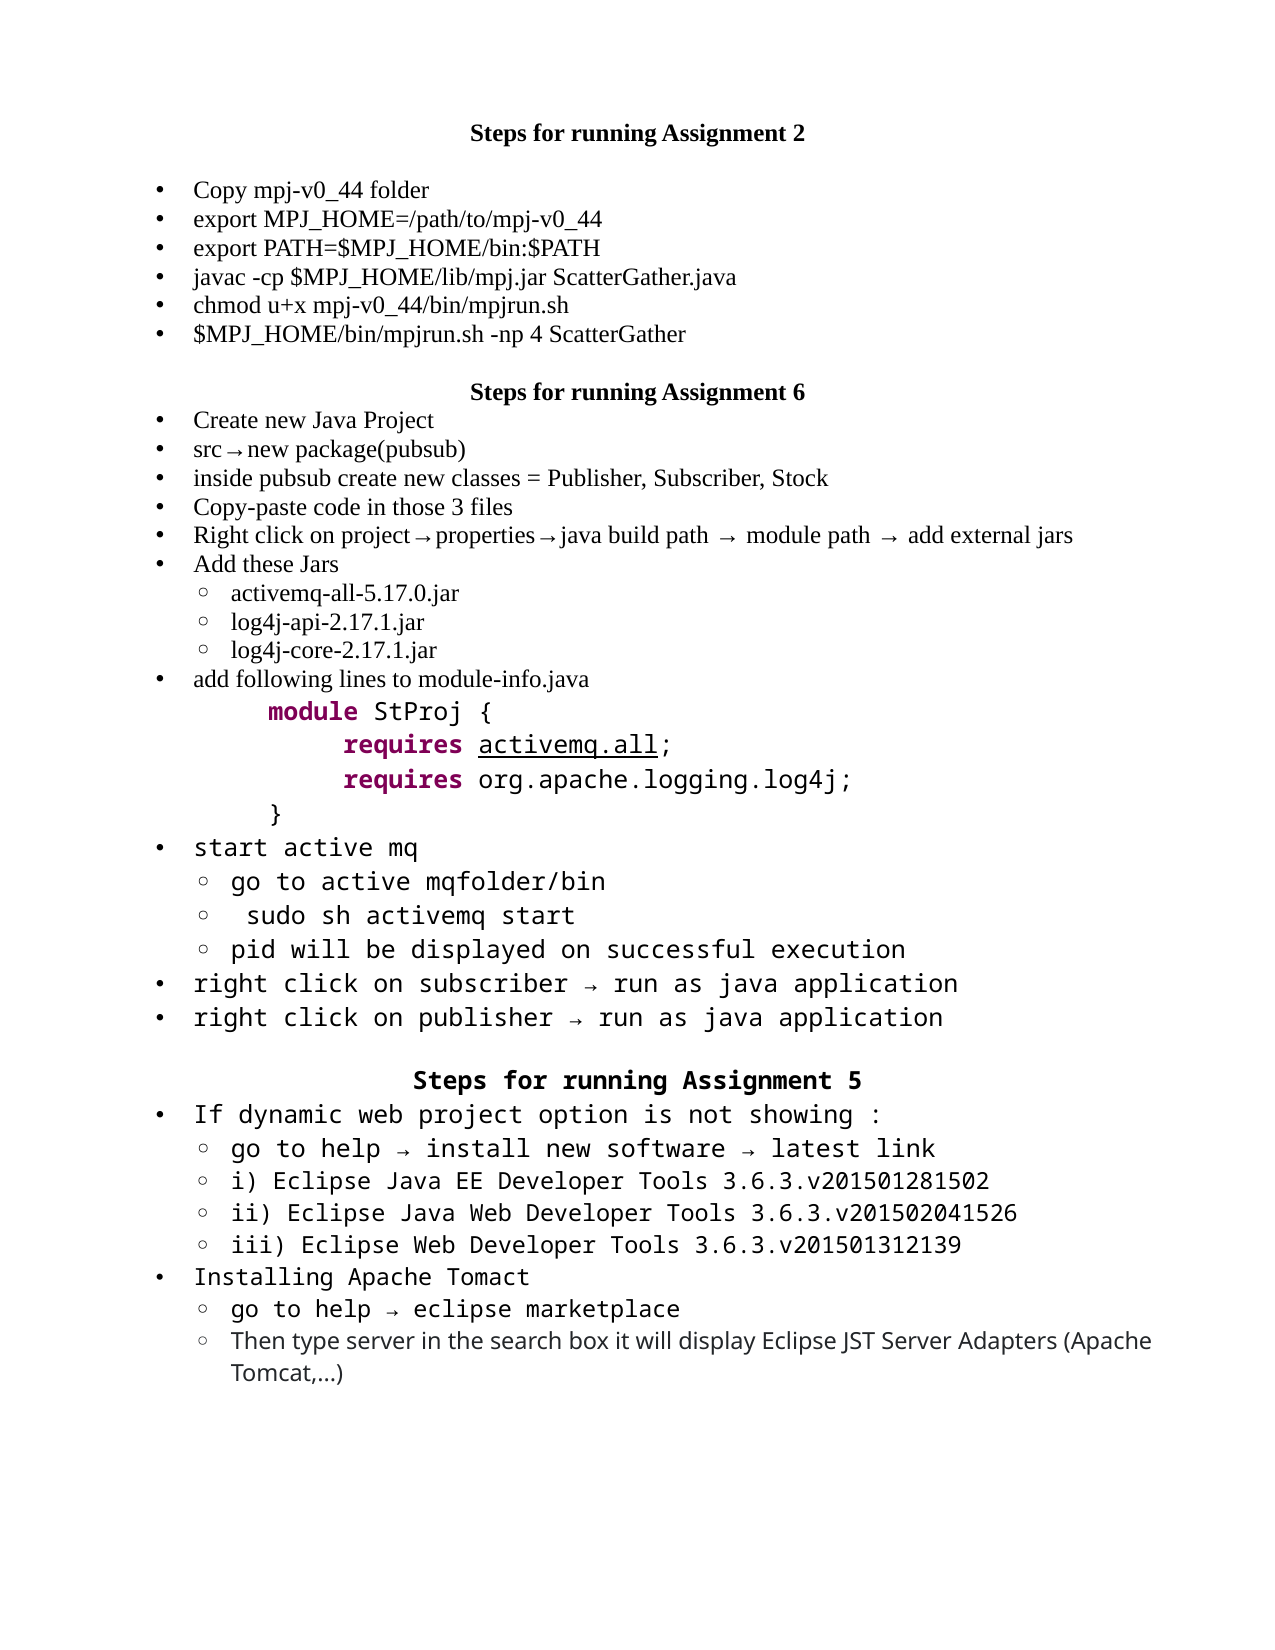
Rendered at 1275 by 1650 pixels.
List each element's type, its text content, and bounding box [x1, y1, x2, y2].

list ii) Eclipse Java Web Developer Tools 3.6.3.v201502041526 [193, 1197, 1157, 1229]
list export MPJ_HOME=/path/to/mpj-v0_44 [156, 204, 1157, 233]
text Steps for running Assignment 5 [118, 1062, 1157, 1097]
list activemq-all-5.17.0.jar [193, 578, 1157, 607]
text Steps for running Assignment 2 [118, 118, 1157, 147]
list add following lines to module-info.java [156, 664, 1157, 693]
list Then type server in the search box it will display Eclipse JST Server Adapters (Apache Tomcat,...) [193, 1324, 1157, 1388]
list Copy mpj-v0_44 folder [156, 176, 1157, 204]
list go to help → eclipse marketplace [193, 1293, 1157, 1324]
list i) Eclipse Java EE Developer Tools 3.6.3.v201501281502 [193, 1165, 1157, 1197]
list src→new package(pubsub) [156, 434, 1157, 463]
text module StProj { [118, 693, 1157, 727]
list Installing Apache Tomact [156, 1261, 1157, 1293]
text requires activemq.all; [118, 727, 1157, 761]
list iii) Eclipse Web Developer Tools 3.6.3.v201501312139 [193, 1229, 1157, 1261]
list Copy-paste code in those 3 files [156, 492, 1157, 521]
list javac -cp $MPJ_HOME/lib/mpj.jar ScatterGather.java [156, 262, 1157, 291]
list start active mq [156, 829, 1157, 863]
list right click on subscriber → run as java application [156, 966, 1157, 1000]
list Create new Java Project [156, 406, 1157, 434]
text Steps for running Assignment 6 [118, 377, 1157, 406]
list right click on publisher → run as java application [156, 1000, 1157, 1034]
list pid will be displayed on successful execution [193, 932, 1157, 966]
list go to help → install new software → latest link [193, 1131, 1157, 1165]
list go to active mqfolder/bin [193, 863, 1157, 897]
list sudo sh activemq start [193, 897, 1157, 932]
text } [118, 795, 1157, 829]
list Add these Jars [156, 549, 1157, 578]
list export PATH=$MPJ_HOME/bin:$PATH [156, 233, 1157, 262]
list inside pubsub create new classes = Publisher, Subscriber, Stock [156, 463, 1157, 492]
list $MPJ_HOME/bin/mpjrun.sh -np 4 ScatterGather [156, 319, 1157, 348]
list log4j-api-2.17.1.jar [193, 607, 1157, 636]
list If dynamic web project option is not showing : [156, 1097, 1157, 1131]
list Right click on project→properties→java build path → module path → add external jars [156, 521, 1157, 549]
text requires org.apache.logging.log4j; [118, 761, 1157, 795]
list chmod u+x mpj-v0_44/bin/mpjrun.sh [156, 291, 1157, 319]
list log4j-core-2.17.1.jar [193, 636, 1157, 664]
